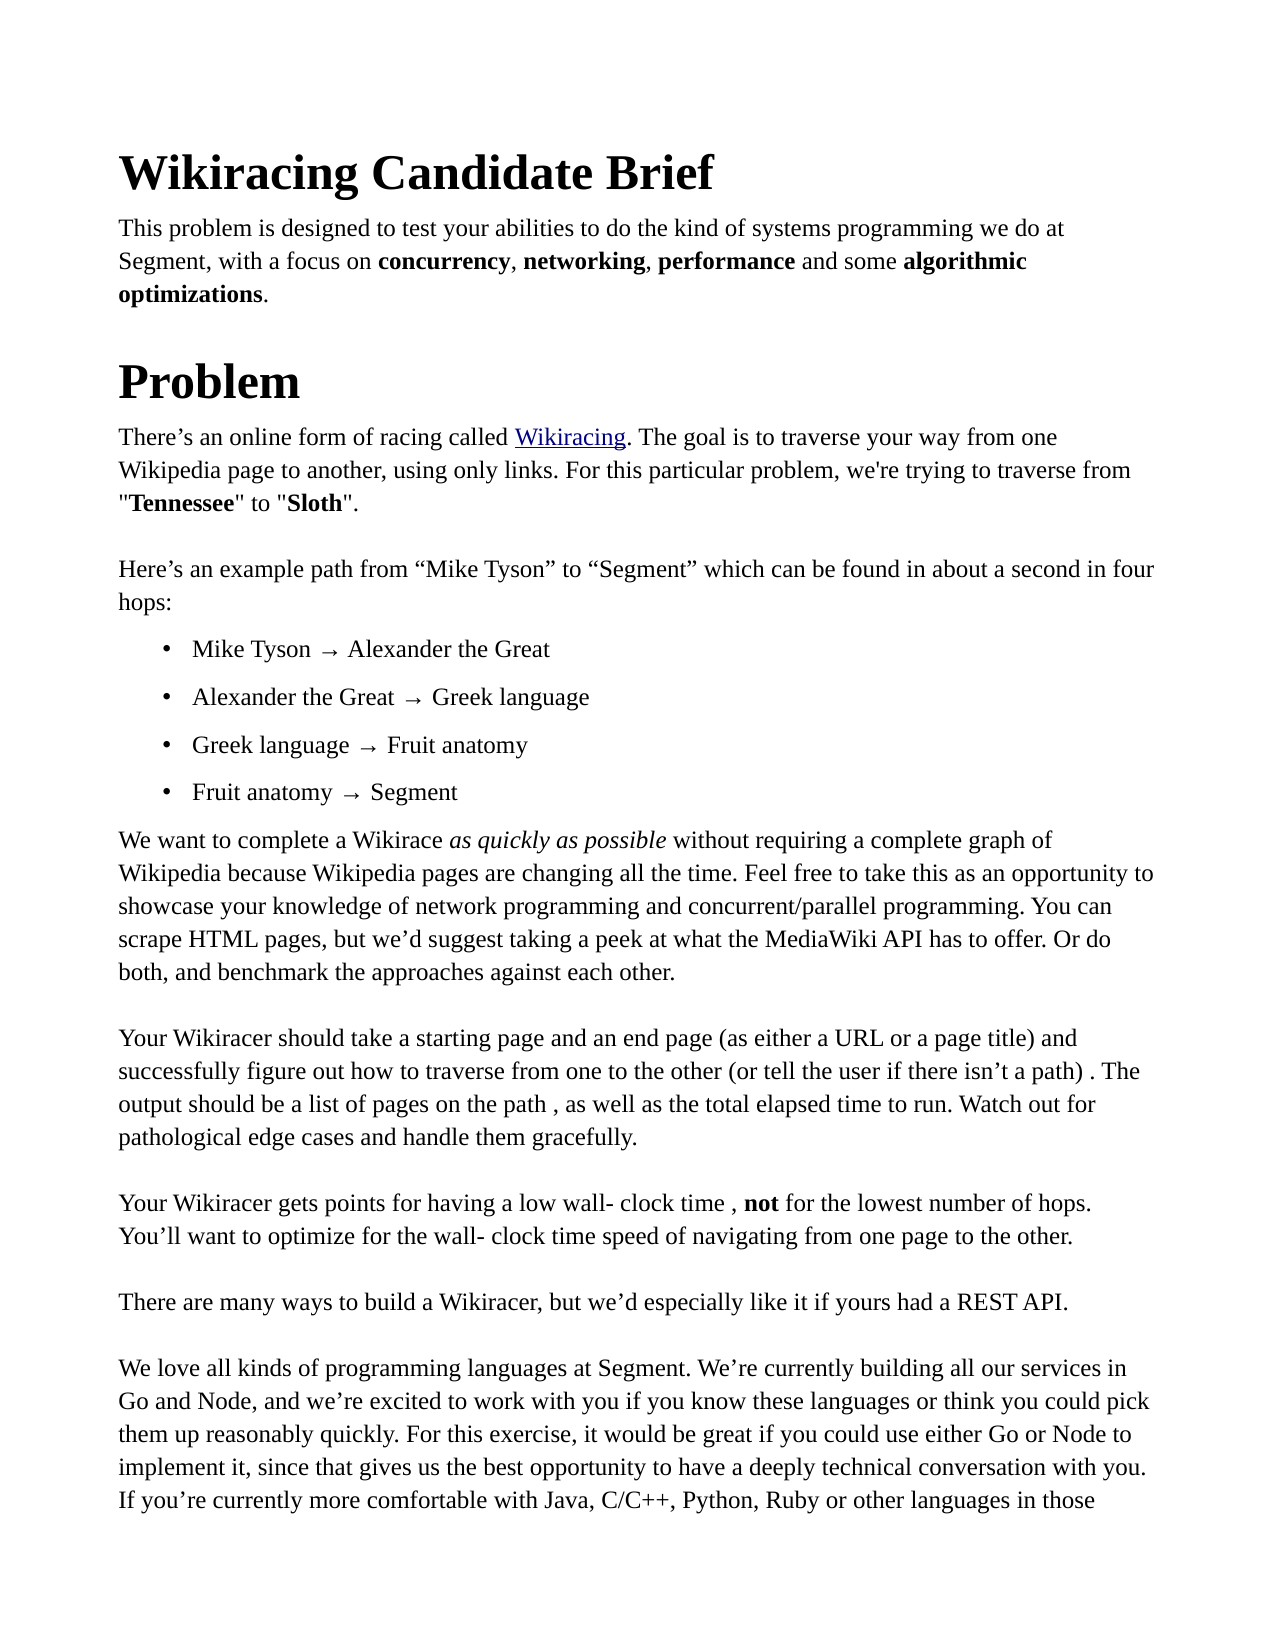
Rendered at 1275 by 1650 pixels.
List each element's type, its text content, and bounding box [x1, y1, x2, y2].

list Mike Tyson → Alexander the Great [162, 634, 1157, 663]
subtitle Wikiracing Candidate Brief [118, 143, 1157, 201]
text We love all kinds of programming languages at Segment. We’re currently building all our services in Go and Node, and we’re excited to work with you if you know these languages or think you could pick them up reasonably quickly. For this exercise, it would be great if you could use either Go or Node to implement it, since that gives us the best opportunity to have a deeply technical conversation with you. If you’re currently more comfortable with Java, C/C++, Python, Ruby or other languages in those [118, 1353, 1157, 1514]
text There are many ways to build a Wikiracer, but we’d especially like it if yours had a REST API. [118, 1287, 1157, 1316]
list Alexander the Great → Greek language [162, 682, 1157, 711]
text Your Wikiracer should take a starting page and an end page (as either a URL or a page title) and successfully figure out how to traverse from one to the other (or tell the user if there isn’t a path) . The output should be a list of pages on the path , as well as the total elapsed time to run. Watch out for pathological edge cases and handle them gracefully. [118, 1023, 1157, 1151]
text This problem is designed to test your abilities to do the kind of systems programming we do at Segment, with a focus on concurrency, networking, performance and some algorithmic optimizations. [118, 213, 1157, 308]
subtitle Problem [118, 352, 1157, 409]
text Here’s an example path from “Mike Tyson” to “Segment” which can be found in about a second in four hops: [118, 554, 1157, 616]
text We want to complete a Wikirace as quickly as possible without requiring a complete graph of Wikipedia because Wikipedia pages are changing all the time. Feel free to take this as an opportunity to showcase your knowledge of network programming and concurrent/parallel programming. You can scrape HTML pages, but we’d suggest taking a peek at what the MediaWiki API has to offer. Or do both, and benchmark the approaches against each other. [118, 825, 1157, 986]
list Greek language → Fruit anatomy [162, 730, 1157, 758]
text There’s an online form of racing called Wikiracing. The goal is to traverse your way from one Wikipedia page to another, using only links. For this particular problem, we're trying to traverse from "Tennessee" to "Sloth". [118, 422, 1157, 517]
text Your Wikiracer gets points for having a low wall- clock time , not for the lowest number of hops. You’ll want to optimize for the wall- clock time speed of navigating from one page to the other. [118, 1188, 1157, 1250]
list Fruit anatomy → Segment [162, 777, 1157, 806]
